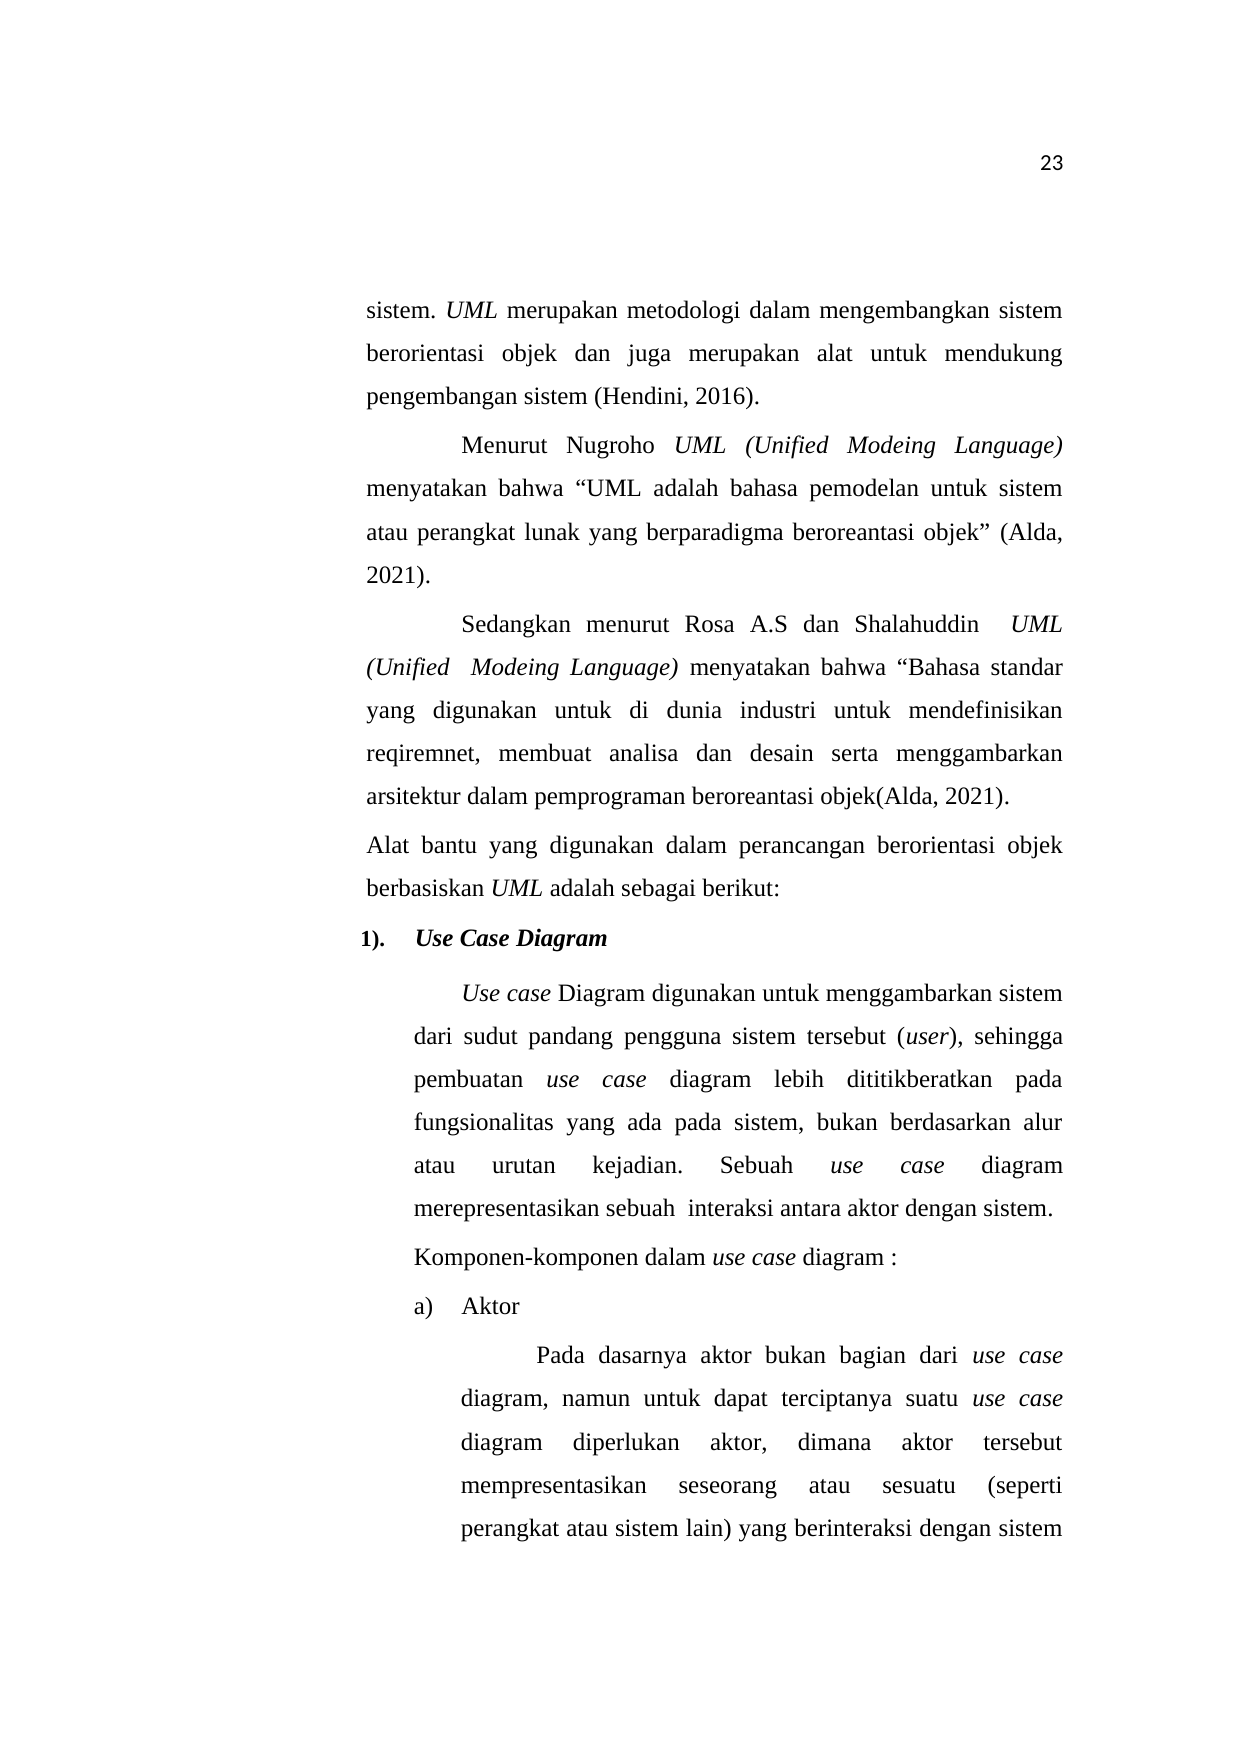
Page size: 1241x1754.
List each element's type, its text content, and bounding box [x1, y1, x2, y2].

list Sedangkan menurut Rosa A.S dan Shalahuddin UML (Unified Modeing Language) menyatakan bahwa “Bahasa standar yang digunakan untuk di dunia industri untuk mendefinisikan reqiremnet, membuat analisa dan desain serta menggambarkan arsitektur dalam pemprograman beroreantasi objek(Alda, 2021)⁠. [366, 609, 1063, 810]
list Aktor [413, 1291, 1063, 1320]
list Pada dasarnya aktor bukan bagian dari use case diagram, namun untuk dapat terciptanya suatu use case diagram diperlukan aktor, dimana aktor tersebut mempresentasikan seseorang atau sesuatu (seperti perangkat atau sistem lain) yang berinteraksi dengan sistem [461, 1340, 1063, 1542]
list Alat bantu yang digunakan dalam perancangan berorientasi objek berbasiskan UML adalah sebagai berikut: [366, 830, 1063, 902]
list Komponen-komponen dalam use case diagram : [413, 1242, 1063, 1271]
list Use Case Diagram [331, 923, 1063, 951]
title Menurut Nugroho UML (Unified Modeing Language) menyatakan bahwa “UML adalah bahasa pemodelan untuk sistem atau perangkat lunak yang berparadigma beroreantasi objek” (Alda, 2021). [366, 430, 1063, 588]
list sistem. UML merupakan metodologi dalam mengembangkan sistem berorientasi objek dan juga merupakan alat untuk mendukung pengembangan sistem (Hendini, 2016)⁠. [366, 295, 1063, 410]
list Use case Diagram digunakan untuk menggambarkan sistem dari sudut pandang pengguna sistem tersebut (user), sehingga pembuatan use case diagram lebih dititikberatkan pada fungsionalitas yang ada pada sistem, bukan berdasarkan alur atau urutan kejadian. Sebuah use case diagram merepresentasikan sebuah interaksi antara aktor dengan sistem. [413, 978, 1063, 1222]
